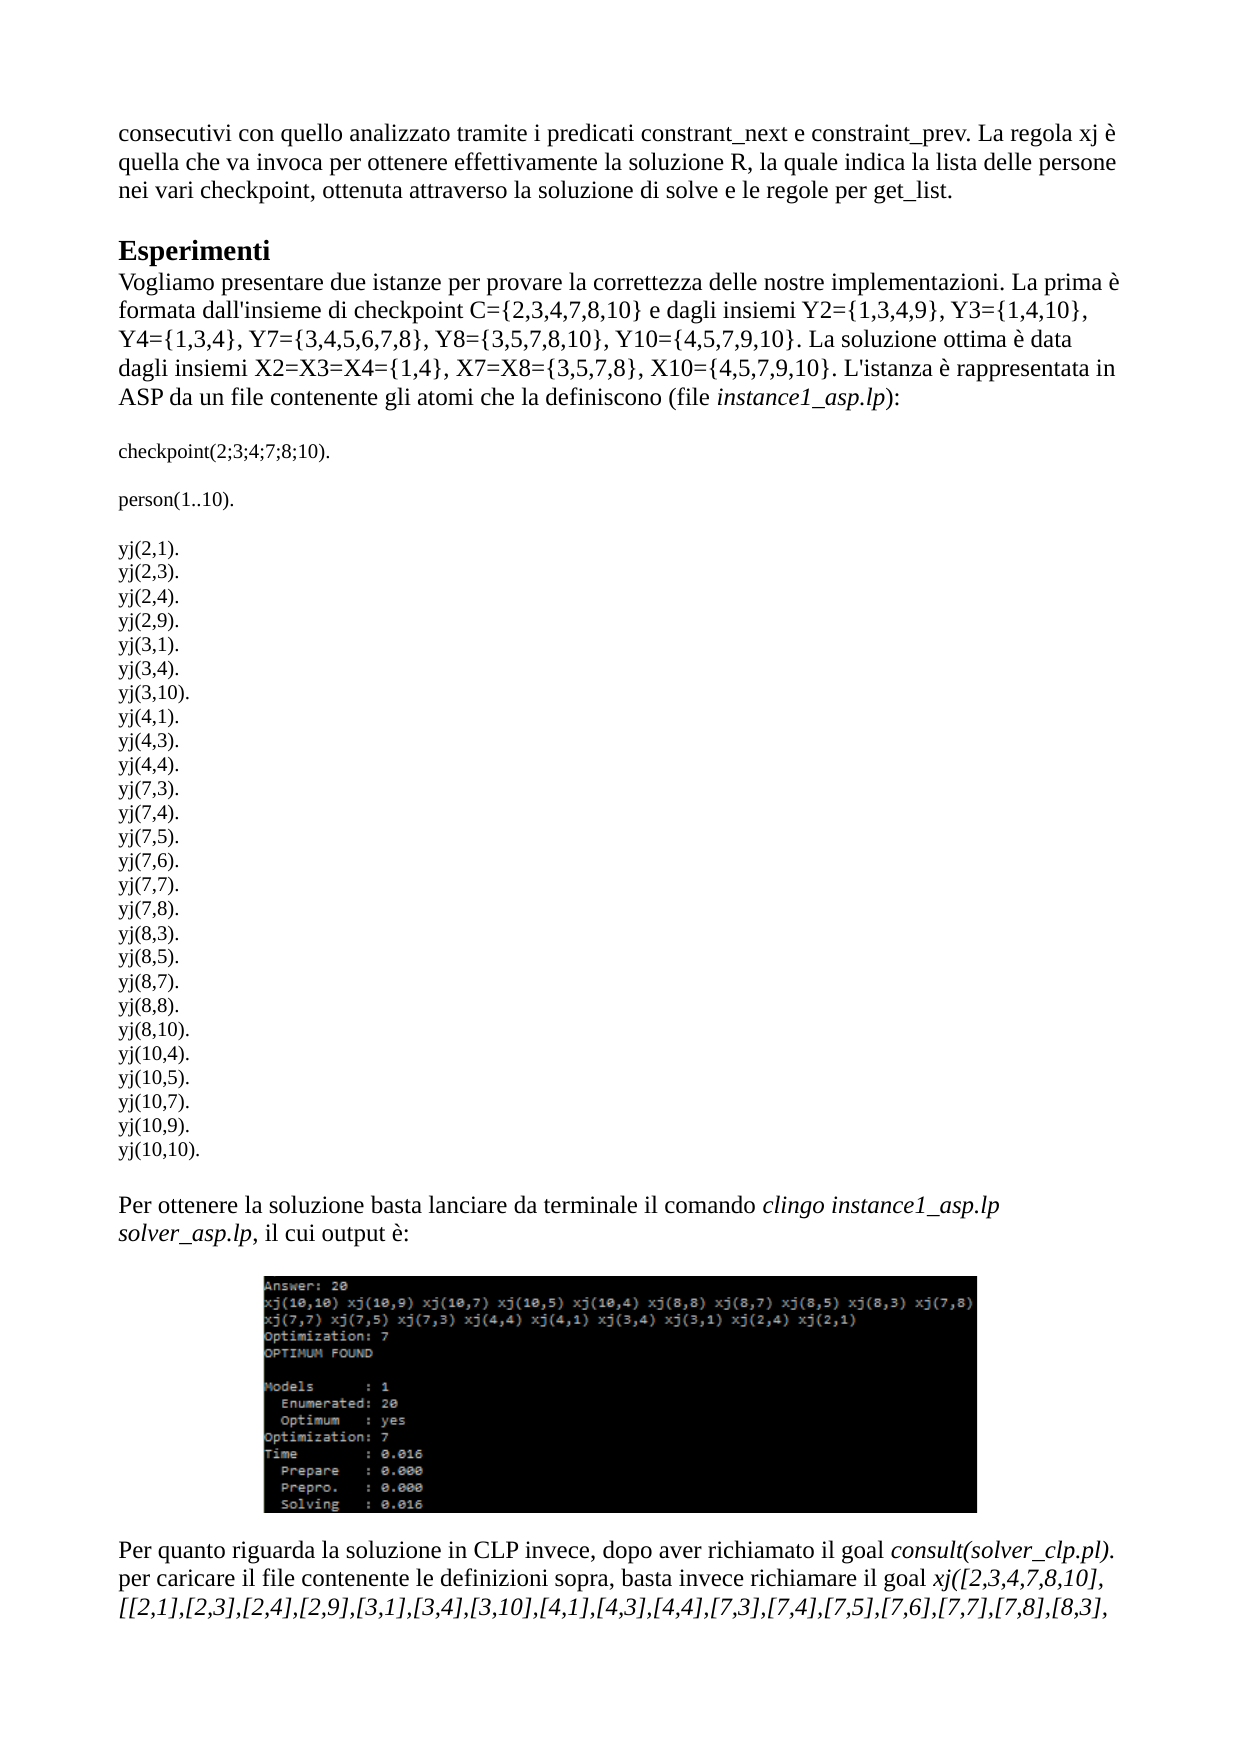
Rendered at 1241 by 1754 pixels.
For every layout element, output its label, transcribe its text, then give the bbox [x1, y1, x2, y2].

text yj(3,10). [118, 680, 1122, 704]
text yj(8,7). [118, 968, 1122, 993]
text yj(8,3). [118, 920, 1122, 944]
text yj(8,8). [118, 993, 1122, 1017]
text yj(2,4). [118, 583, 1122, 608]
text yj(3,1). [118, 632, 1122, 656]
text yj(10,5). [118, 1065, 1122, 1089]
text yj(7,8). [118, 896, 1122, 920]
text yj(2,3). [118, 559, 1122, 583]
text yj(10,4). [118, 1041, 1122, 1065]
text yj(10,10). [118, 1137, 1122, 1161]
text yj(7,6). [118, 848, 1122, 872]
text yj(2,1). [118, 535, 1122, 559]
text checkpoint(2;3;4;7;8;10). [118, 439, 1122, 463]
picture [263, 1276, 978, 1513]
text Vogliamo presentare due istanze per provare la correttezza delle nostre implementazioni. La prima è formata dall'insieme di checkpoint C={2,3,4,7,8,10} e dagli insiemi Y2={1,3,4,9}, Y3={1,4,10}, Y4={1,3,4}, Y7={3,4,5,6,7,8}, Y8={3,5,7,8,10}, Y10={4,5,7,9,10}. La soluzione ottima è data dagli insiemi X2=X3=X4={1,4}, X7=X8={3,5,7,8}, X10={4,5,7,9,10}. L'istanza è rappresentata in ASP da un file contenente gli atomi che la definiscono (file instance1_asp.lp): [118, 267, 1122, 410]
text yj(7,3). [118, 776, 1122, 800]
text Esperimenti [118, 233, 1122, 267]
text consecutivi con quello analizzato tramite i predicati constrant_next e constraint_prev. La regola xj è quella che va invoca per ottenere effettivamente la soluzione R, la quale indica la lista delle persone nei vari checkpoint, ottenuta attraverso la soluzione di solve e le regole per get_list. [118, 118, 1122, 204]
text Per ottenere la soluzione basta lanciare da terminale il comando clingo instance1_asp.lp solver_asp.lp, il cui output è: [118, 1190, 1122, 1247]
text yj(2,9). [118, 608, 1122, 632]
text yj(7,5). [118, 824, 1122, 848]
text person(1..10). [118, 487, 1122, 511]
text yj(10,7). [118, 1089, 1122, 1113]
text yj(4,3). [118, 728, 1122, 752]
text yj(4,1). [118, 704, 1122, 728]
text Per quanto riguarda la soluzione in CLP invece, dopo aver richiamato il goal consult(solver_clp.pl). per caricare il file contenente le definizioni sopra, basta invece richiamare il goal xj([2,3,4,7,8,10],[[2,1],[2,3],[2,4],[2,9],[3,1],[3,4],[3,10],[4,1],[4,3],[4,4],[7,3],[7,4],[7,5],[7,6],[7,7],[7,8],[8,3], [118, 1535, 1122, 1621]
text yj(4,4). [118, 752, 1122, 776]
text yj(7,4). [118, 800, 1122, 824]
text yj(10,9). [118, 1113, 1122, 1137]
text yj(3,4). [118, 656, 1122, 680]
text yj(7,7). [118, 872, 1122, 896]
text yj(8,5). [118, 944, 1122, 968]
text yj(8,10). [118, 1017, 1122, 1041]
